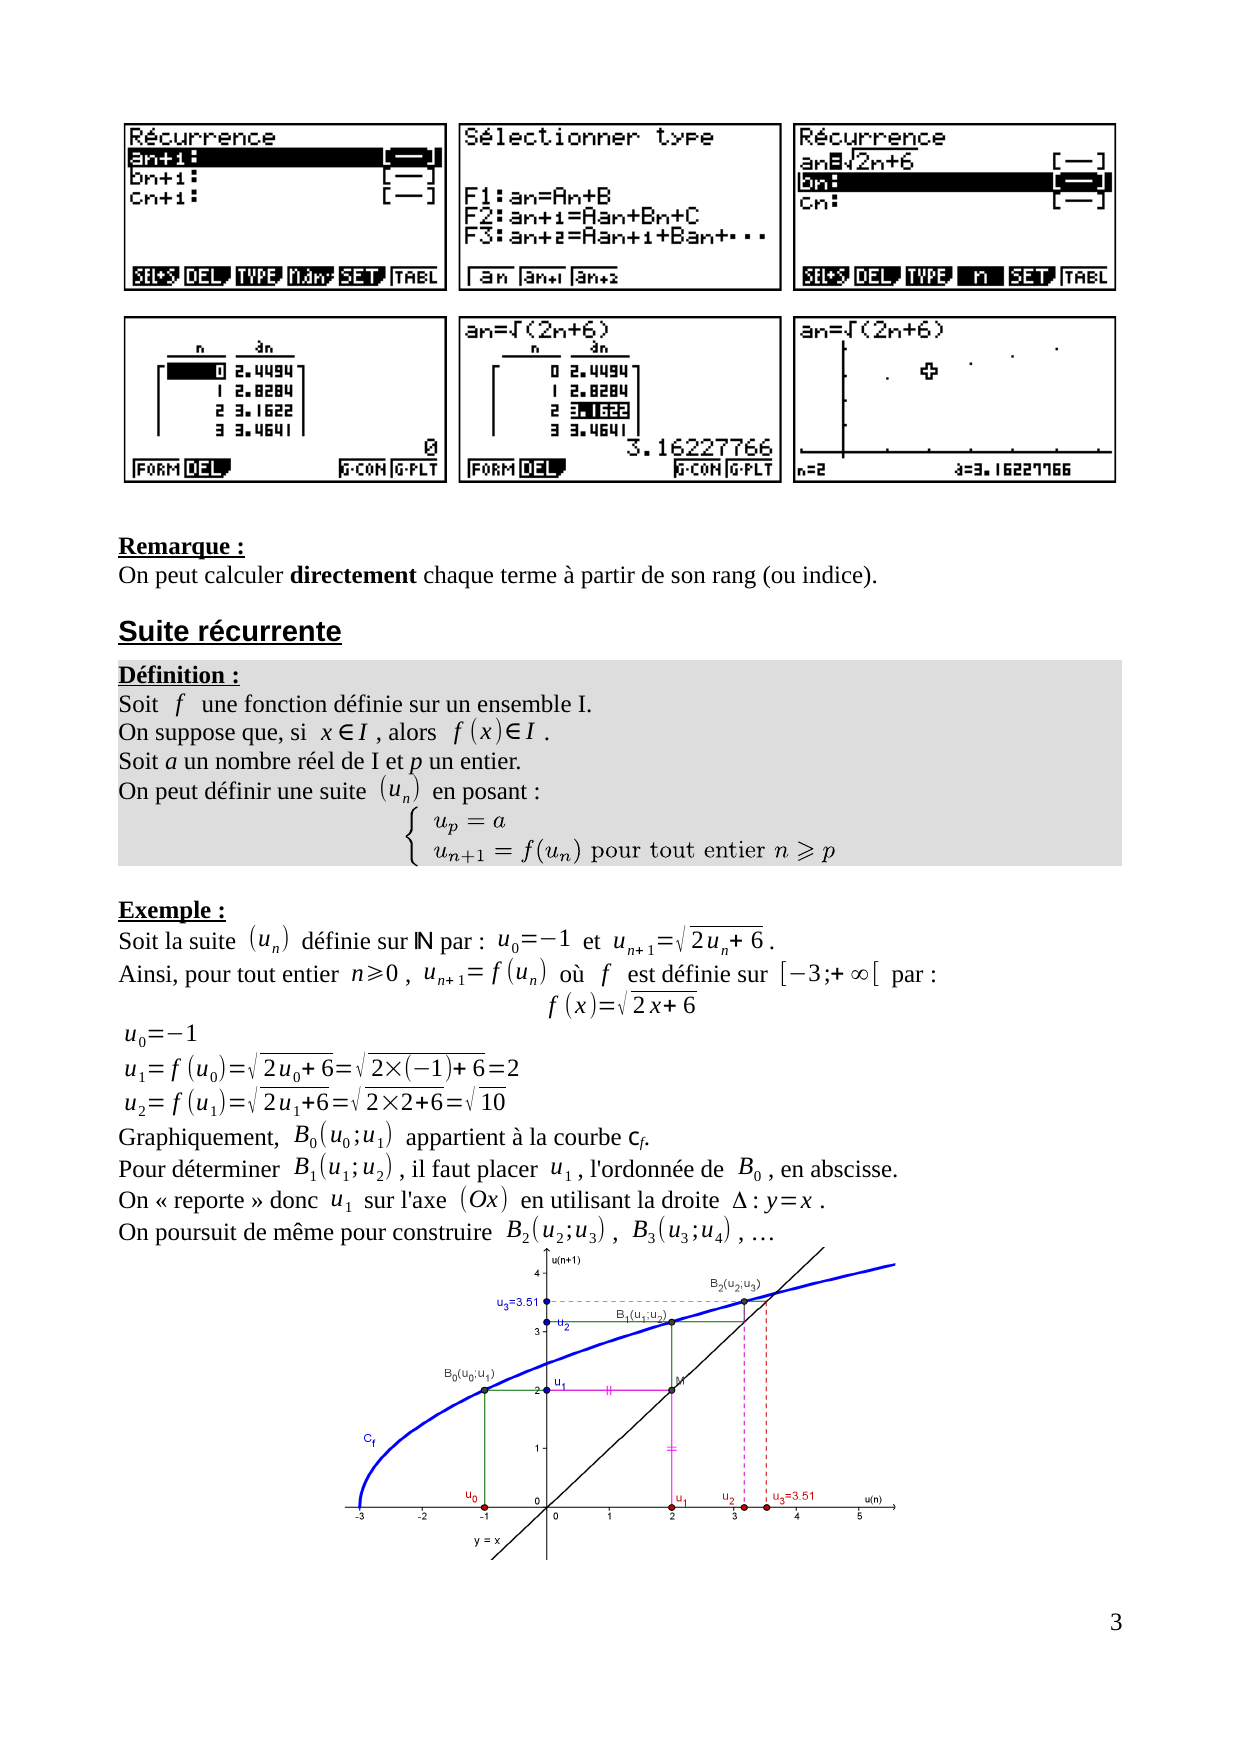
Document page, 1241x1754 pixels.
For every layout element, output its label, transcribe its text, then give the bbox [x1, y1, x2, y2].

picture [793, 123, 1117, 291]
text Soit la suite définie sur ℕ par : et . [118, 924, 1122, 958]
table_header [453, 118, 787, 310]
table_cell [453, 310, 787, 503]
text Exemple : [118, 895, 1122, 924]
picture [123, 123, 447, 291]
picture [793, 316, 1117, 483]
table_cell [788, 310, 1122, 503]
table_cell [118, 310, 453, 503]
text Soit une fonction définie sur un ensemble I. [118, 689, 1122, 717]
text On poursuit de même pour construire , , … [118, 1216, 1122, 1247]
table_header [788, 118, 1122, 310]
text Remarque : [118, 531, 1122, 560]
text Ainsi, pour tout entier , où est définie sur par : [118, 958, 1122, 989]
table_header [118, 118, 453, 310]
text On « reporte » donc sur l'axe en utilisant la droite . [118, 1184, 1122, 1216]
text On peut calculer directement chaque terme à partir de son rang (ou indice). [118, 560, 1122, 589]
subtitle Suite récurrente [118, 614, 1122, 647]
picture [123, 316, 447, 483]
text On peut définir une suite en posant : [118, 775, 1122, 806]
text Définition : [118, 660, 1122, 689]
text Pour déterminer , il faut placer , l'ordonnée de , en abscisse. [118, 1153, 1122, 1184]
text Graphiquement, appartient à la courbe cf. [118, 1119, 1122, 1153]
text On suppose que, si , alors . [118, 717, 1122, 746]
text Soit a un nombre réel de I et p un entier. [118, 746, 1122, 775]
picture [458, 123, 782, 291]
picture [458, 316, 782, 483]
